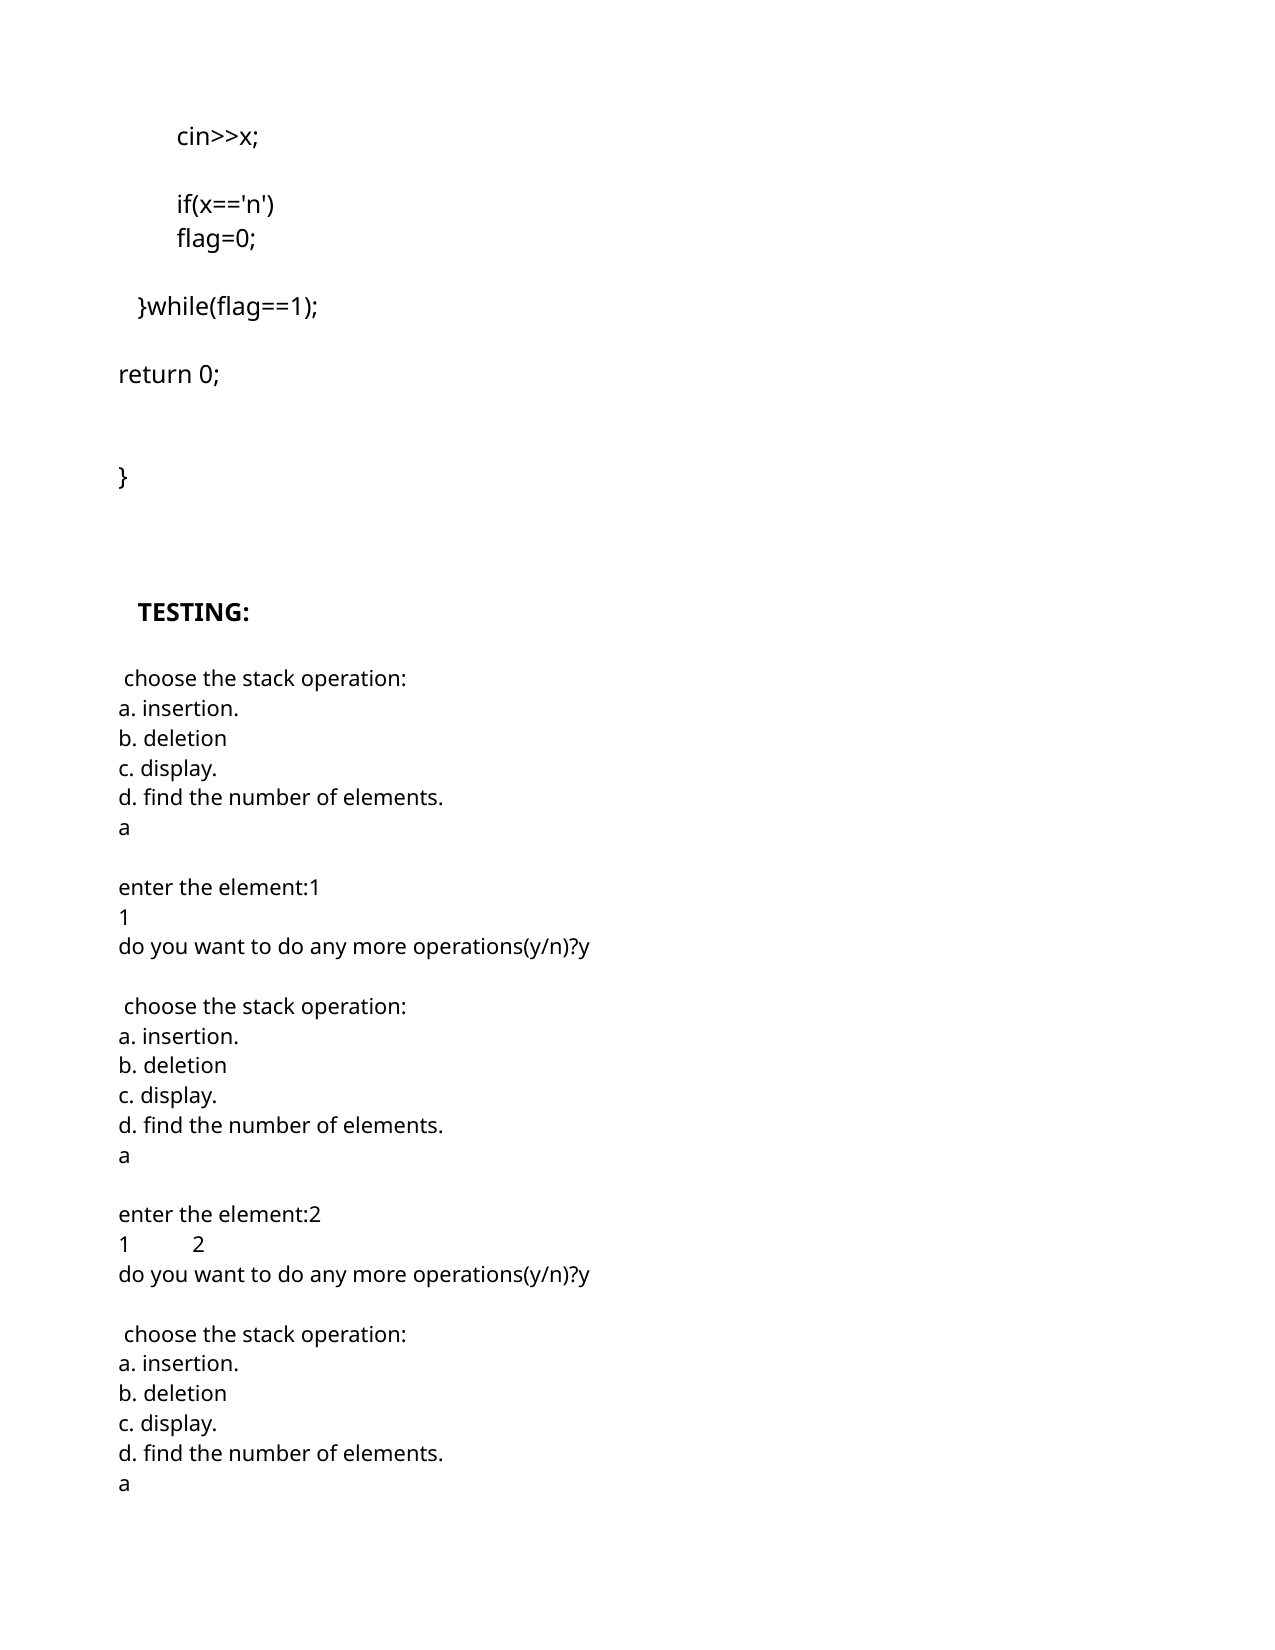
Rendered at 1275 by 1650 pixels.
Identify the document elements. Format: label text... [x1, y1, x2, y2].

text 1 2 [118, 1229, 1157, 1259]
text c. display. [118, 752, 1157, 782]
text choose the stack operation: [118, 991, 1157, 1021]
text }while(flag==1); [118, 288, 1157, 322]
text a. insertion. [118, 693, 1157, 723]
text a [118, 812, 1157, 842]
text } [118, 459, 1157, 493]
text c. display. [118, 1408, 1157, 1438]
text d. find the number of elements. [118, 782, 1157, 812]
text flag=0; [118, 220, 1157, 254]
text 1 [118, 901, 1157, 931]
text choose the stack operation: [118, 1318, 1157, 1348]
text a [118, 1140, 1157, 1169]
text if(x=='n') [118, 186, 1157, 220]
text TESTING: [118, 595, 1157, 629]
text enter the element:1 [118, 872, 1157, 901]
text choose the stack operation: [118, 663, 1157, 693]
text b. deletion [118, 723, 1157, 752]
text cin>>x; [118, 118, 1157, 152]
text b. deletion [118, 1378, 1157, 1408]
text enter the element:2 [118, 1199, 1157, 1229]
text a [118, 1467, 1157, 1497]
text a. insertion. [118, 1348, 1157, 1378]
text do you want to do any more operations(y/n)?y [118, 1259, 1157, 1289]
text b. deletion [118, 1050, 1157, 1080]
text return 0; [118, 357, 1157, 391]
text d. find the number of elements. [118, 1110, 1157, 1140]
text a. insertion. [118, 1021, 1157, 1050]
text d. find the number of elements. [118, 1438, 1157, 1467]
text do you want to do any more operations(y/n)?y [118, 931, 1157, 961]
text c. display. [118, 1080, 1157, 1110]
